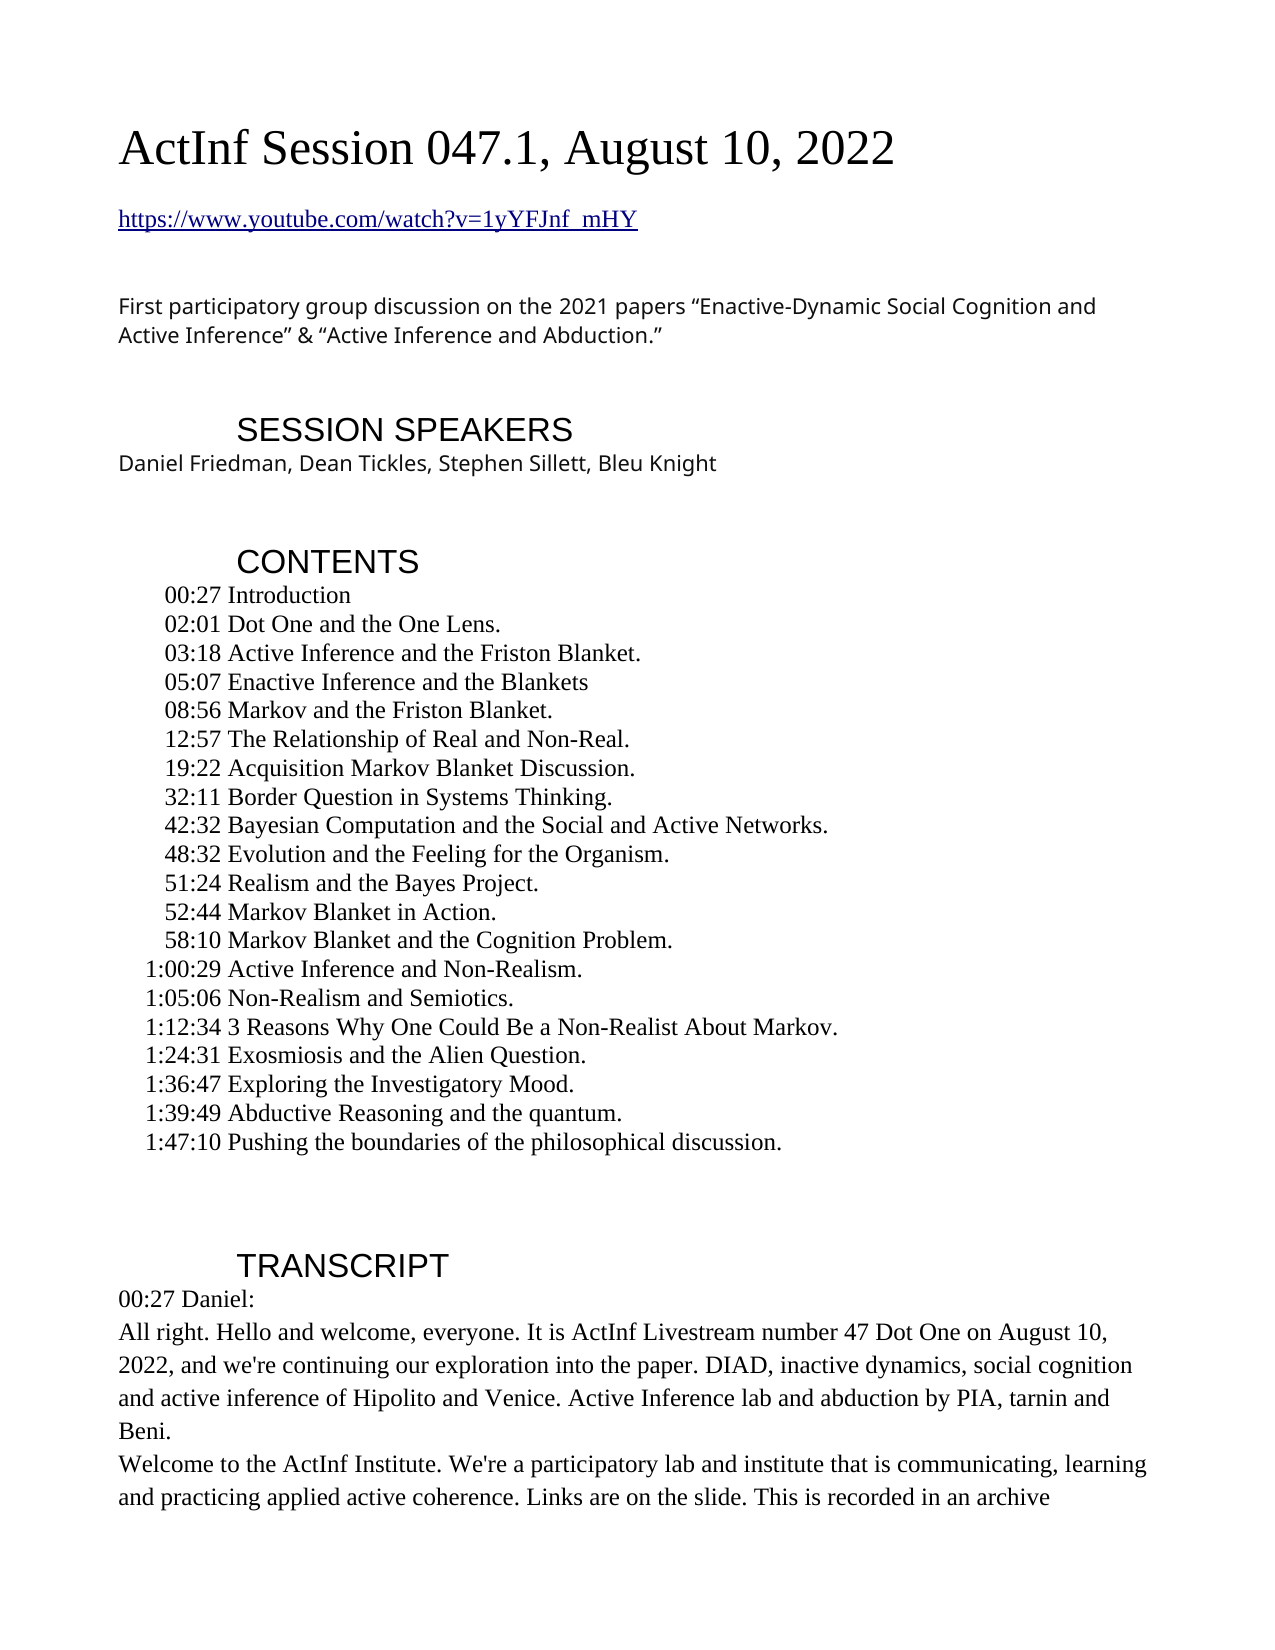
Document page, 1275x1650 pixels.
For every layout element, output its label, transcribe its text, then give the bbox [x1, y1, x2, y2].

table_cell 32:11 [112, 782, 224, 810]
table_cell 12:57 [112, 724, 224, 753]
table_cell The Relationship of Real and Non-Real. [224, 724, 864, 753]
table_cell Abductive Reasoning and the quantum. [224, 1098, 864, 1127]
subtitle CONTENTS [118, 542, 1157, 580]
table_cell 42:32 [112, 810, 224, 839]
table_cell 1:36:47 [112, 1069, 224, 1098]
table_cell 1:00:29 [112, 954, 224, 983]
table_cell 02:01 [112, 609, 224, 638]
subtitle TRANSCRIPT [118, 1246, 1157, 1284]
table_cell Exploring the Investigatory Mood. [224, 1069, 864, 1098]
table_cell 58:10 [112, 925, 224, 954]
table_cell Non-Realism and Semiotics. [224, 983, 864, 1012]
subtitle ActInf Session 047.1, August 10, 2022 [118, 118, 1157, 176]
text Welcome to the ActInf Institute. We're a participatory lab and institute that is communicating, learning and practicing applied active coherence. Links are on the slide. This is recorded in an archive [118, 1449, 1157, 1511]
table_cell Pushing the boundaries of the philosophical discussion. [224, 1127, 864, 1155]
table_cell Markov Blanket in Action. [224, 897, 864, 925]
table_cell Active Inference and the Friston Blanket. [224, 638, 864, 667]
table_cell Evolution and the Feeling for the Organism. [224, 839, 864, 868]
table_header Introduction [224, 580, 864, 609]
table_cell 48:32 [112, 839, 224, 868]
table_header 00:27 [112, 580, 224, 609]
table_cell Enactive Inference and the Blankets [224, 667, 864, 695]
table_cell Exosmiosis and the Alien Question. [224, 1040, 864, 1069]
table_cell 1:24:31 [112, 1040, 224, 1069]
subtitle SESSION SPEAKERS [118, 410, 1157, 448]
table_cell 03:18 [112, 638, 224, 667]
text Daniel Friedman, Dean Tickles, Stephen Sillett, Bleu Knight [118, 448, 1157, 478]
text First participatory group discussion on the 2021 papers “Enactive-Dynamic Social Cognition and Active Inference” & “Active Inference and Abduction.” [118, 291, 1157, 350]
table_cell 51:24 [112, 868, 224, 897]
table_cell 3 Reasons Why One Could Be a Non-Realist About Markov. [224, 1012, 864, 1040]
table_cell 1:47:10 [112, 1127, 224, 1155]
table_cell Markov Blanket and the Cognition Problem. [224, 925, 864, 954]
table_cell Bayesian Computation and the Social and Active Networks. [224, 810, 864, 839]
table_cell 1:39:49 [112, 1098, 224, 1127]
table_cell 19:22 [112, 753, 224, 782]
text All right. Hello and welcome, everyone. It is ActInf Livestream number 47 Dot One on August 10, 2022, and we're continuing our exploration into the paper. DIAD, inactive dynamics, social cognition and active inference of Hipolito and Venice. Active Inference lab and abduction by PIA, tarnin and Beni. [118, 1317, 1157, 1445]
table_cell 1:12:34 [112, 1012, 224, 1040]
table_cell 1:05:06 [112, 983, 224, 1012]
text https://www.youtube.com/watch?v=1yYFJnf_mHY [118, 204, 1157, 233]
text 00:27 Daniel: [118, 1284, 1157, 1313]
table_cell 05:07 [112, 667, 224, 695]
table_cell Realism and the Bayes Project. [224, 868, 864, 897]
table_cell 52:44 [112, 897, 224, 925]
table_cell Markov and the Friston Blanket. [224, 695, 864, 724]
table_cell Acquisition Markov Blanket Discussion. [224, 753, 864, 782]
table_cell Dot One and the One Lens. [224, 609, 864, 638]
table_cell 08:56 [112, 695, 224, 724]
table_cell Active Inference and Non-Realism. [224, 954, 864, 983]
table_cell Border Question in Systems Thinking. [224, 782, 864, 810]
